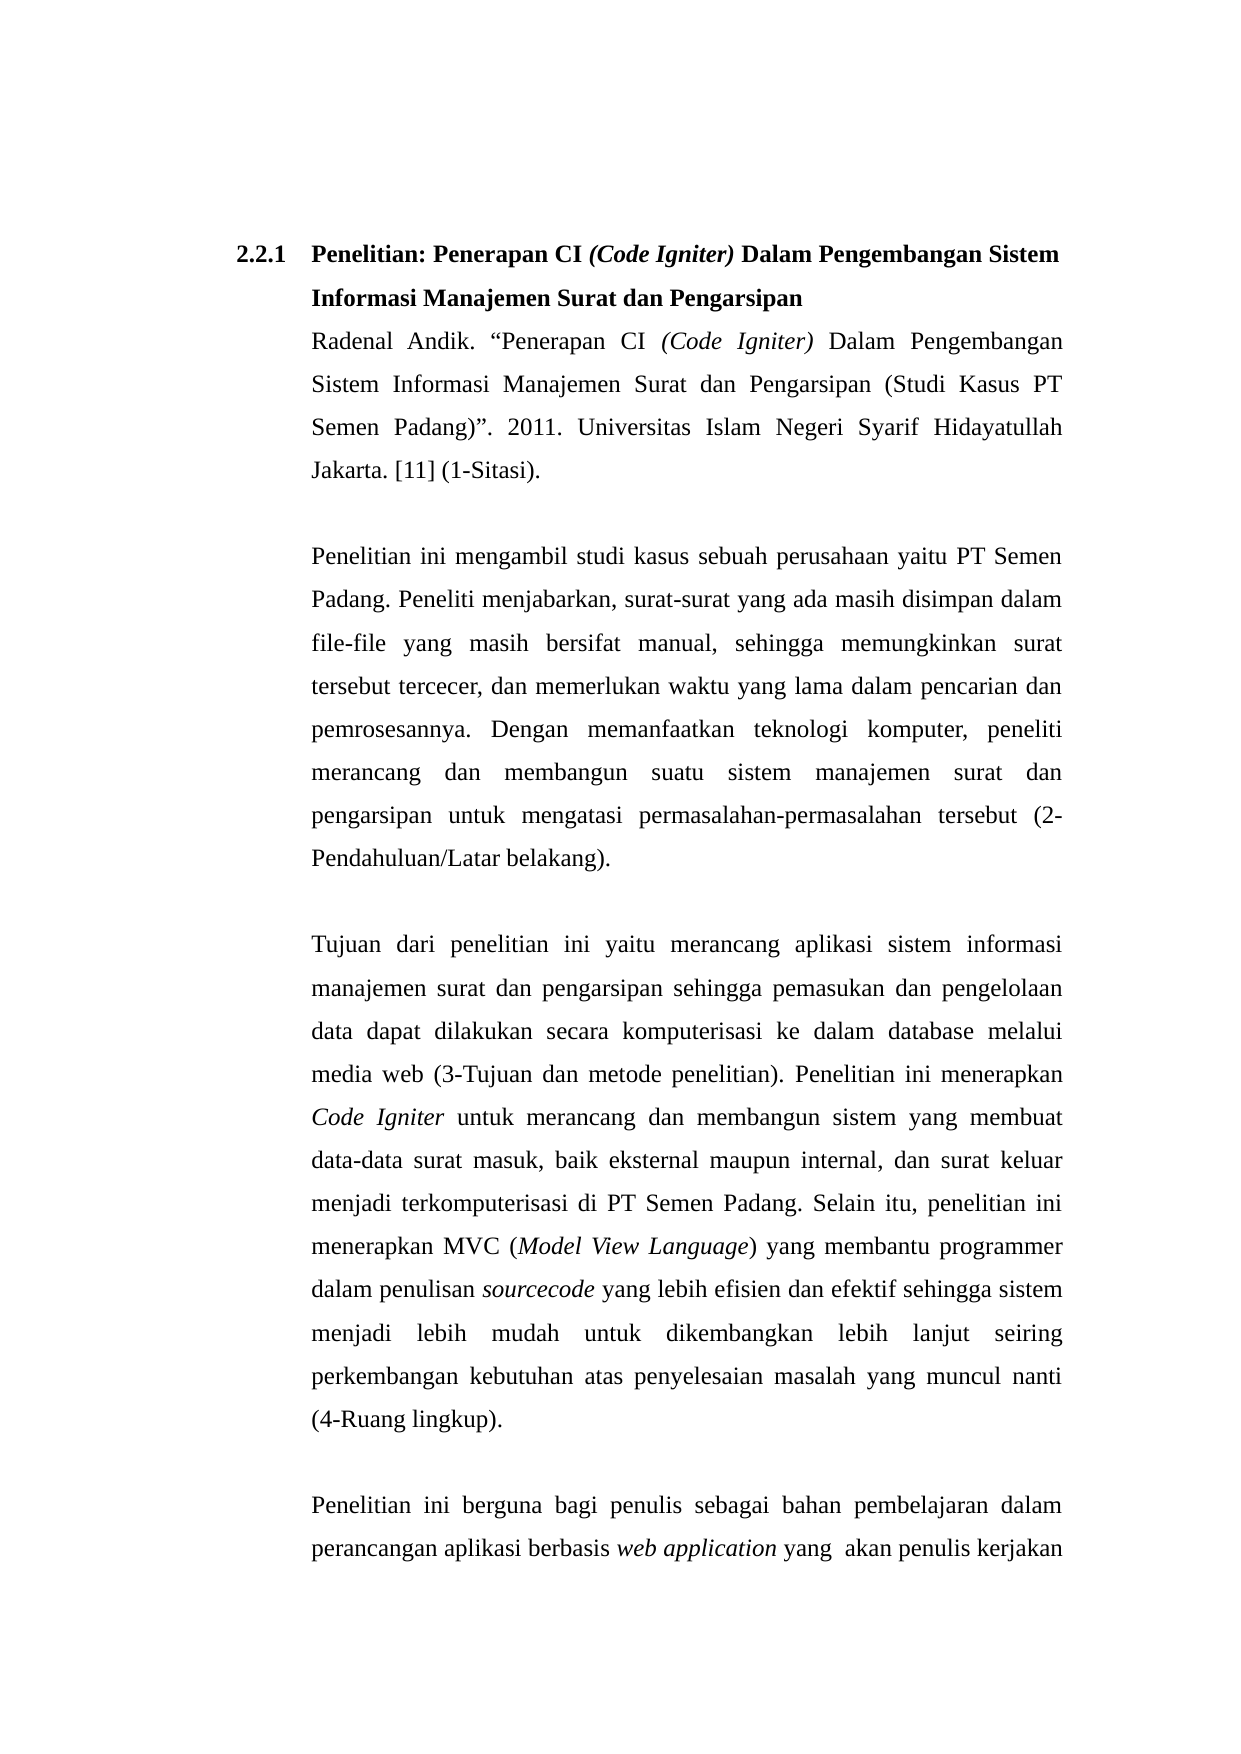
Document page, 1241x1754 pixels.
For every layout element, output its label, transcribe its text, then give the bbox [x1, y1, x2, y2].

subtitle 2.2.1 Penelitian: Penerapan CI (Code Igniter) Dalam Pengembangan Sistem Informasi Manajemen Surat dan Pengarsipan [236, 239, 1063, 311]
text Penelitian ini berguna bagi penulis sebagai bahan pembelajaran dalam perancangan aplikasi berbasis web application yang akan penulis kerjakan [311, 1490, 1063, 1562]
text Tujuan dari penelitian ini yaitu merancang aplikasi sistem informasi manajemen surat dan pengarsipan sehingga pemasukan dan pengelolaan data dapat dilakukan secara komputerisasi ke dalam database melalui media web (3-Tujuan dan metode penelitian). Penelitian ini menerapkan Code Igniter untuk merancang dan membangun sistem yang membuat data-data surat masuk, baik eksternal maupun internal, dan surat keluar menjadi terkomputerisasi di PT Semen Padang. Selain itu, penelitian ini menerapkan MVC (Model View Language) yang membantu programmer dalam penulisan sourcecode yang lebih efisien dan efektif sehingga sistem menjadi lebih mudah untuk dikembangkan lebih lanjut seiring perkembangan kebutuhan atas penyelesaian masalah yang muncul nanti (4-Ruang lingkup). [311, 929, 1063, 1433]
text Radenal Andik. “Penerapan CI (Code Igniter) Dalam Pengembangan Sistem Informasi Manajemen Surat dan Pengarsipan (Studi Kasus PT Semen Padang)”. 2011. Universitas Islam Negeri Syarif Hidayatullah Jakarta. [11] (1-Sitasi). [311, 326, 1063, 484]
text Penelitian ini mengambil studi kasus sebuah perusahaan yaitu PT Semen Padang. Peneliti menjabarkan, surat-surat yang ada masih disimpan dalam file-file yang masih bersifat manual, sehingga memungkinkan surat tersebut tercecer, dan memerlukan waktu yang lama dalam pencarian dan pemrosesannya. Dengan memanfaatkan teknologi komputer, peneliti merancang dan membangun suatu sistem manajemen surat dan pengarsipan untuk mengatasi permasalahan-permasalahan tersebut (2-Pendahuluan/Latar belakang). [311, 541, 1063, 872]
